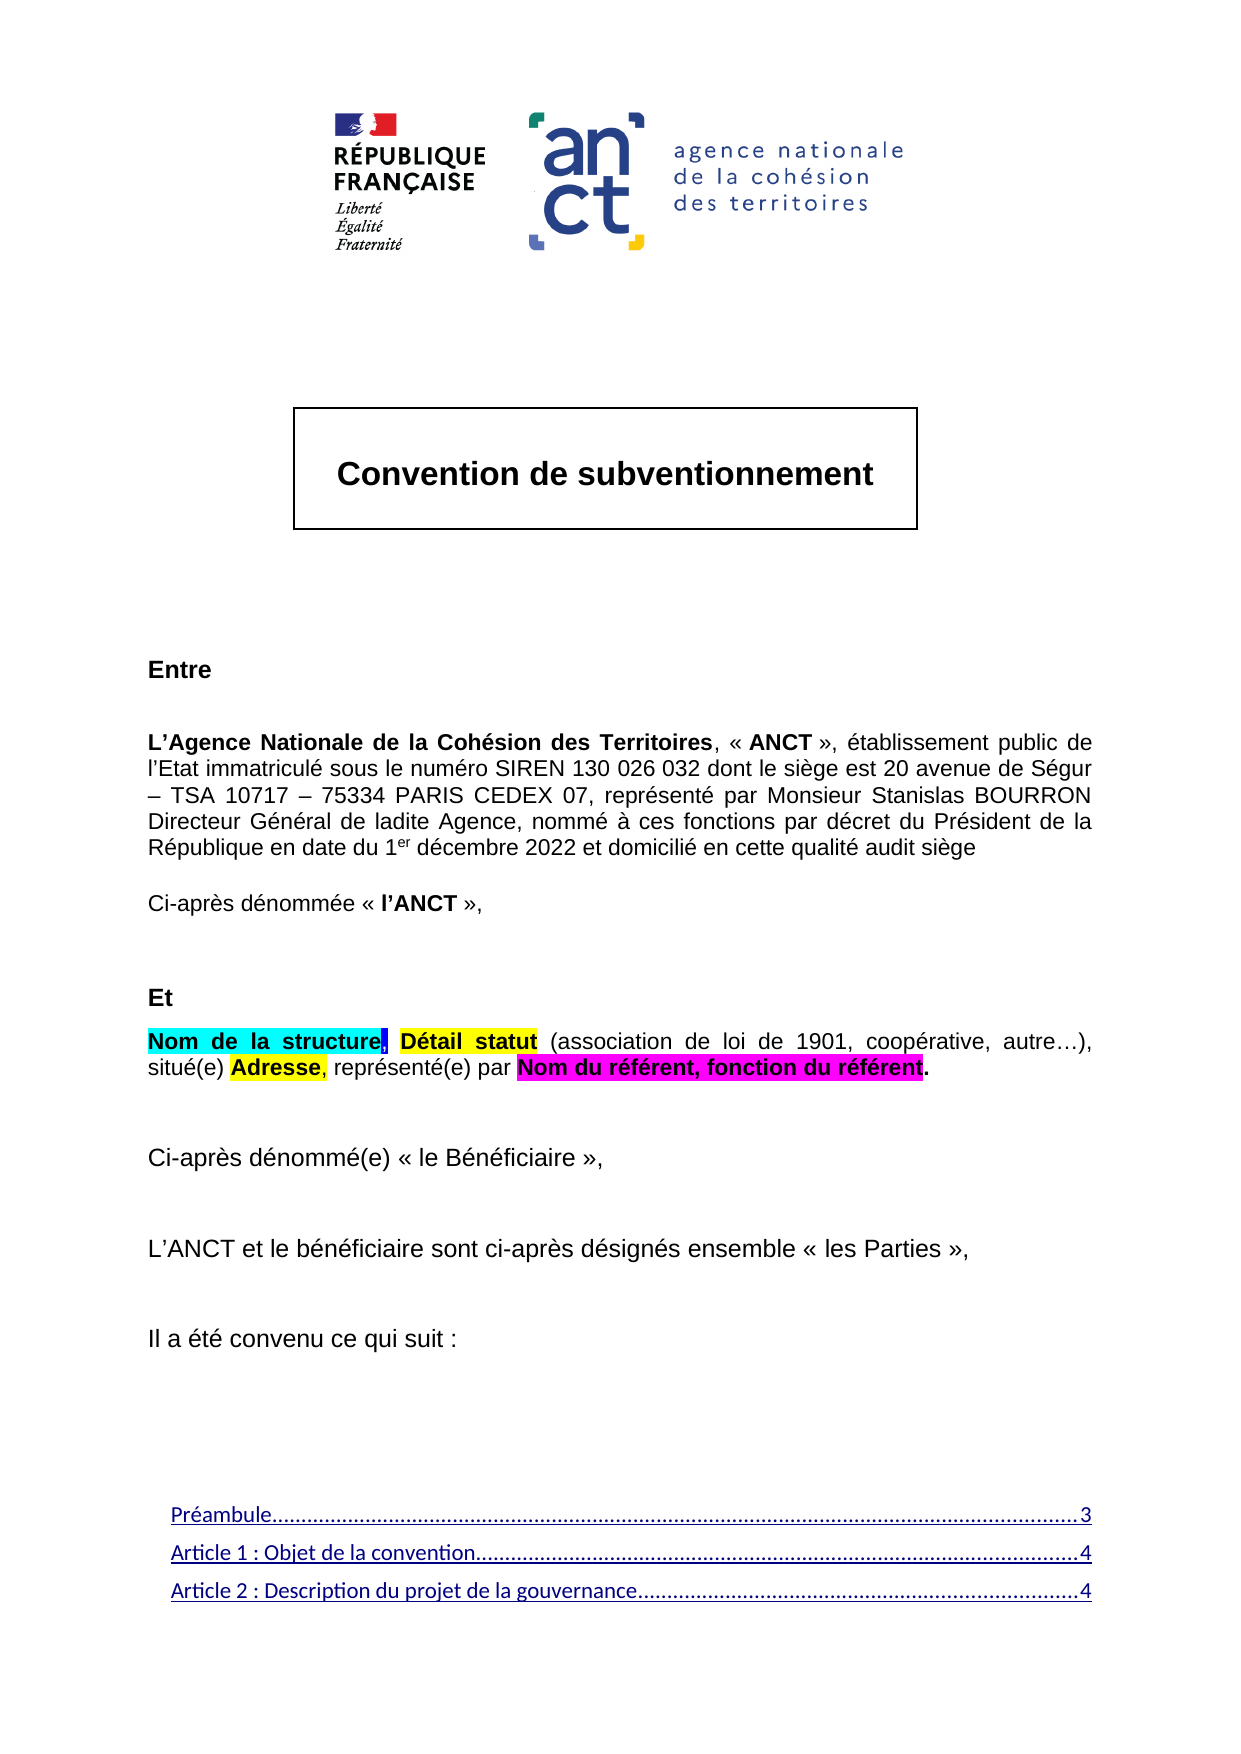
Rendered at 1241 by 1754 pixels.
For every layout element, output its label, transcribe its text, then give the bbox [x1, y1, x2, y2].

text Convention de subventionnement [310, 454, 901, 492]
text Et [148, 982, 1093, 1011]
text Il a été convenu ce qui suit : [148, 1324, 1093, 1353]
text Préambule 3 [171, 1500, 1093, 1528]
text Article 2 : Description du projet de la gouvernance 4 [171, 1577, 1093, 1605]
text Entre [148, 655, 1093, 683]
text Ci-après dénommée « l’ANCT », [148, 890, 1093, 916]
picture [286, 73, 954, 284]
text Nom de la structure, Détail statut (association de loi de 1901, coopérative, autre…), situé(e) Adresse, représenté(e) par Nom du référent, fonction du référent. [148, 1028, 1093, 1081]
text L’Agence Nationale de la Cohésion des Territoires, « ANCT », établissement public de l’Etat immatriculé sous le numéro SIREN 130 026 032 dont le siège est 20 avenue de Ségur – TSA 10717 – 75334 PARIS CEDEX 07, représenté par Monsieur Stanislas BOURRON Directeur Général de ladite Agence, nommé à ces fonctions par décret du Président de la République en date du 1er décembre 2022 et domicilié en cette qualité audit siège [148, 700, 1093, 861]
text L’ANCT et le bénéficiaire sont ci-après désignés ensemble « les Parties », [148, 1233, 1093, 1262]
text Article 1 : Objet de la convention 4 [171, 1538, 1093, 1566]
text Ci-après dénommé(e) « le Bénéficiaire », [148, 1143, 1093, 1171]
